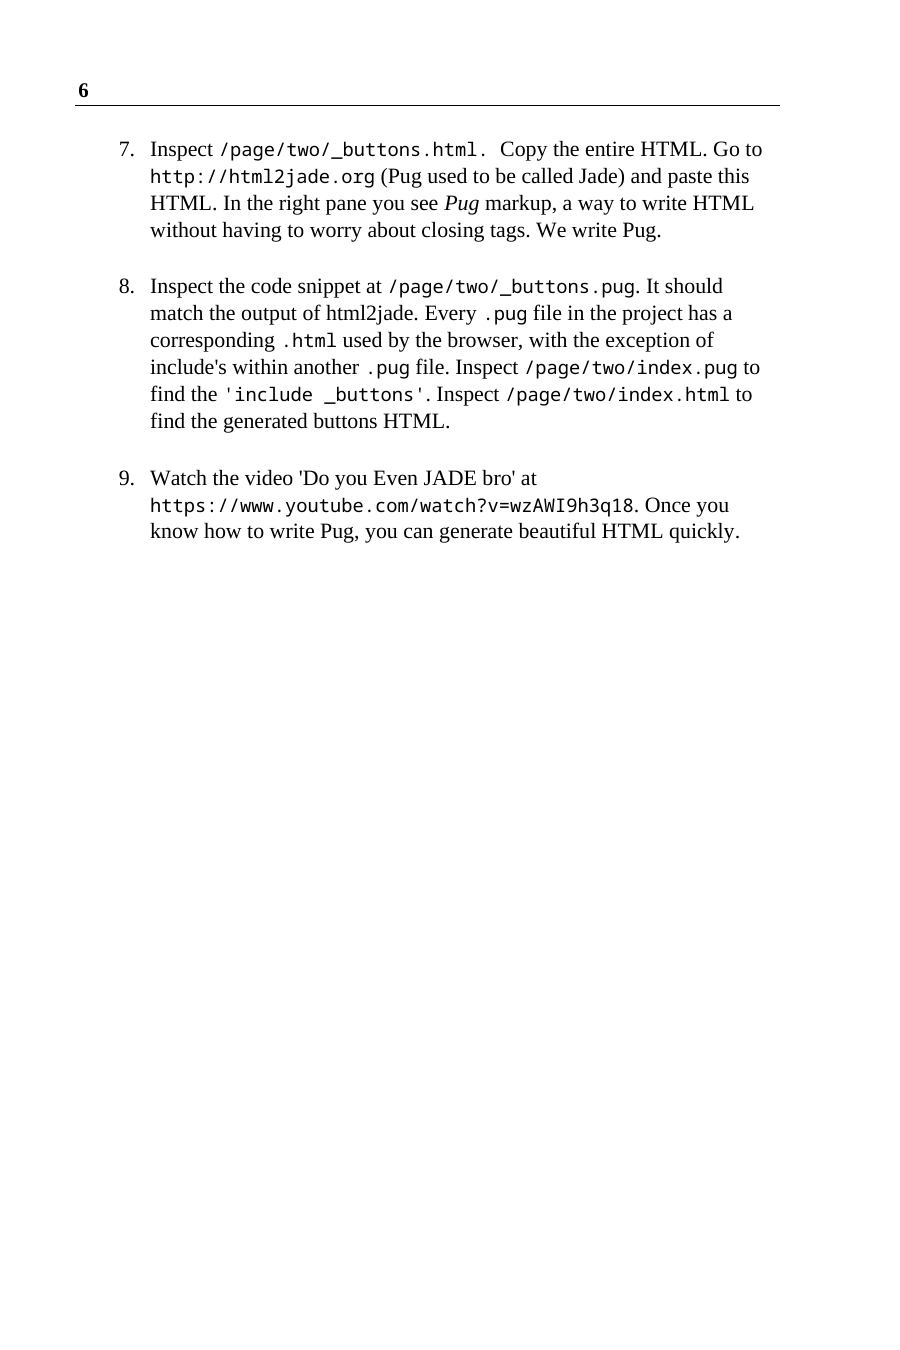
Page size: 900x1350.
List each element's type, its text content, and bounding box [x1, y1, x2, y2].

list Inspect the code snippet at /page/two/_buttons.pug. It should match the output of html2jade. Every .pug file in the project has a corresponding .html used by the browser, with the exception of include's within another .pug file. Inspect /page/two/index.pug to find the 'include _buttons'. Inspect /page/two/index.html to find the generated buttons HTML. [105, 272, 780, 434]
list Watch the video 'Do you Even JADE bro' at https://www.youtube.com/watch?v=wzAWI9h3q18. Once you know how to write Pug, you can generate beautiful HTML quickly. [105, 463, 780, 544]
list Inspect /page/two/_buttons.html. Copy the entire HTML. Go to http://html2jade.org (Pug used to be called Jade) and paste this HTML. In the right pane you see Pug markup, a way to write HTML without having to worry about closing tags. We write Pug. [105, 135, 780, 243]
